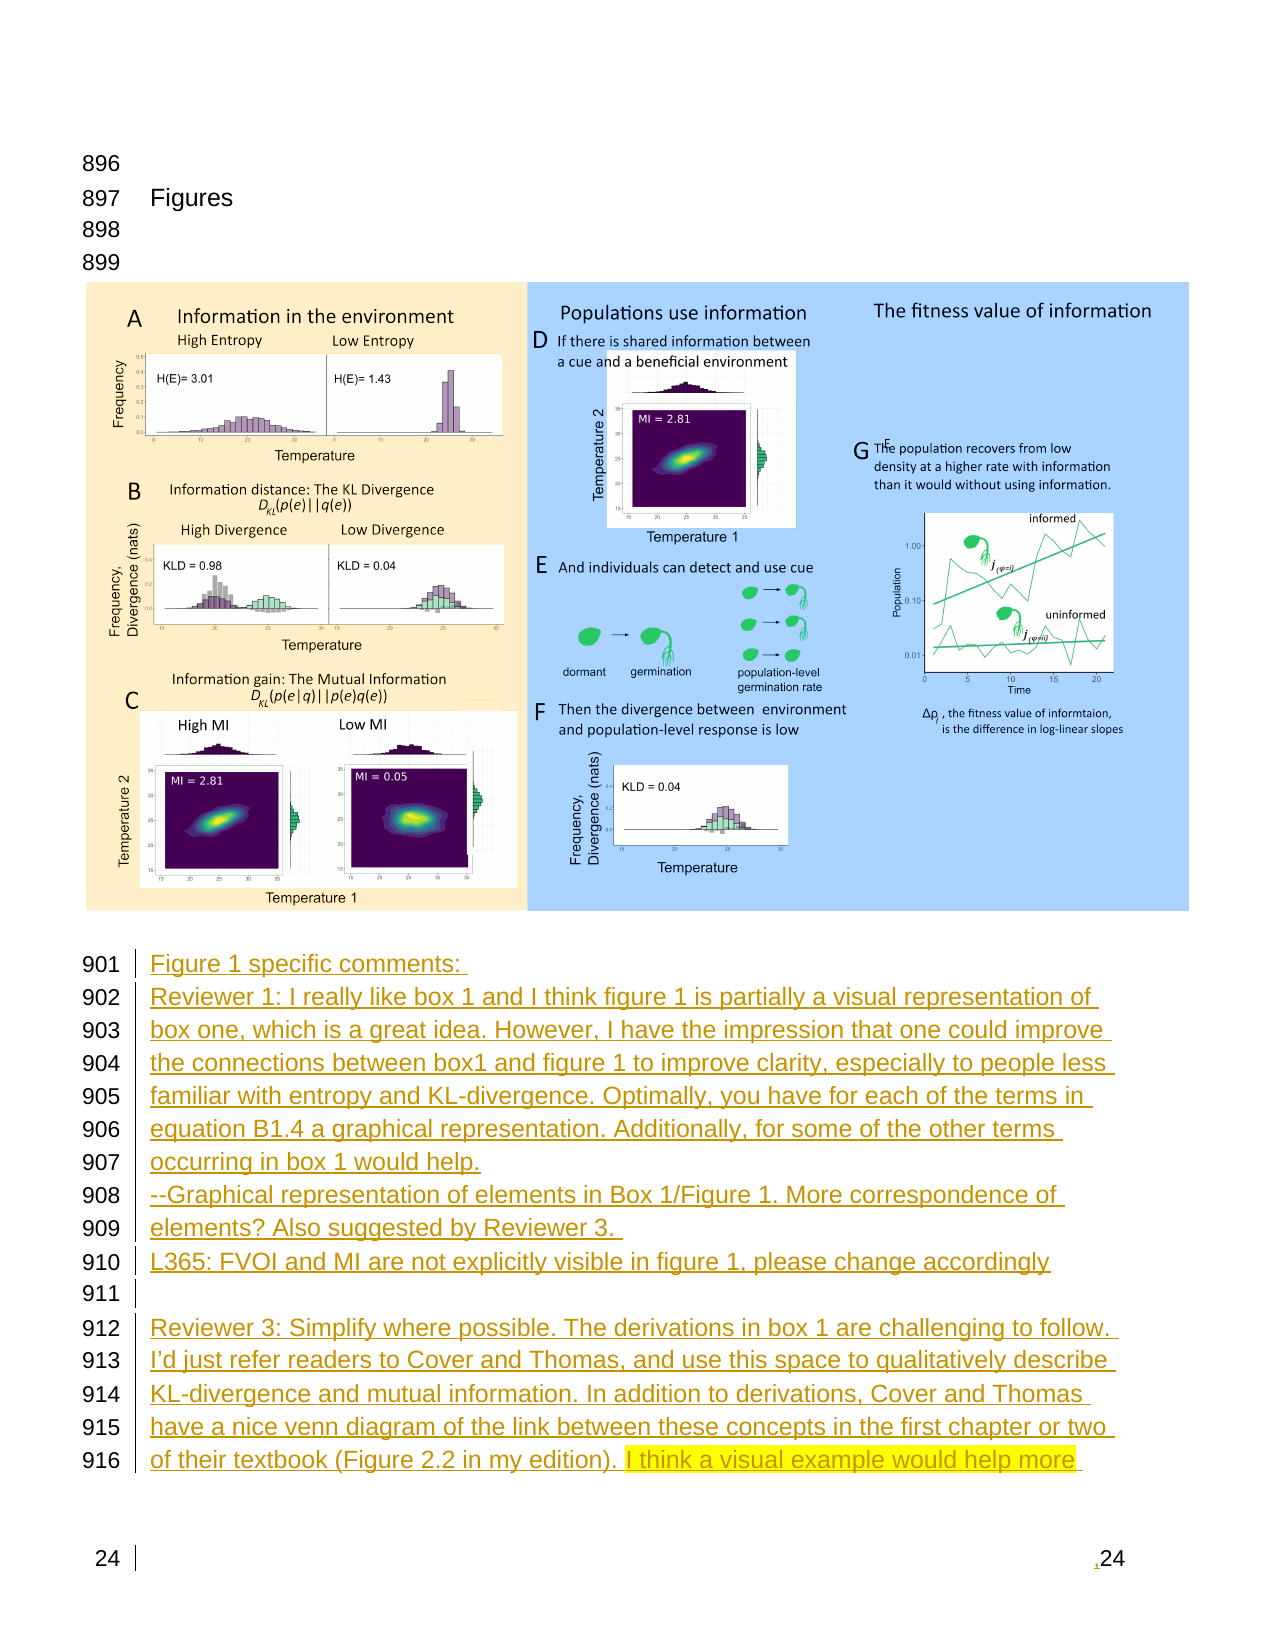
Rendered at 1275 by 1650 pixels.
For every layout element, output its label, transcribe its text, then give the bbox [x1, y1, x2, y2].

picture [86, 282, 1189, 911]
text Figures [150, 183, 1125, 212]
text L365: FVOI and MI are not explicitly visible in figure 1, please change accordingly [150, 1246, 1125, 1275]
text Figure 1 specific comments: [150, 949, 1125, 978]
text Reviewer 3: Simplify where possible. The derivations in box 1 are challenging to follow. I’d just refer readers to Cover and Thomas, and use this space to qualitatively describe KL-divergence and mutual information. In addition to derivations, Cover and Thomas have a nice venn diagram of the link between these concepts in the first chapter or two of their textbook (Figure 2.2 in my edition). I think a visual example would help more [150, 1312, 1125, 1473]
text Reviewer 1: I really like box 1 and I think figure 1 is partially a visual representation of box one, which is a great idea. However, I have the impression that one could improve the connections between box1 and figure 1 to improve clarity, especially to people less familiar with entropy and KL-divergence. Optimally, you have for each of the terms in equation B1.4 a graphical representation. Additionally, for some of the other terms occurring in box 1 would help. --Graphical representation of elements in Box 1/Figure 1. More correspondence of elements? Also suggested by Reviewer 3. [150, 982, 1125, 1242]
